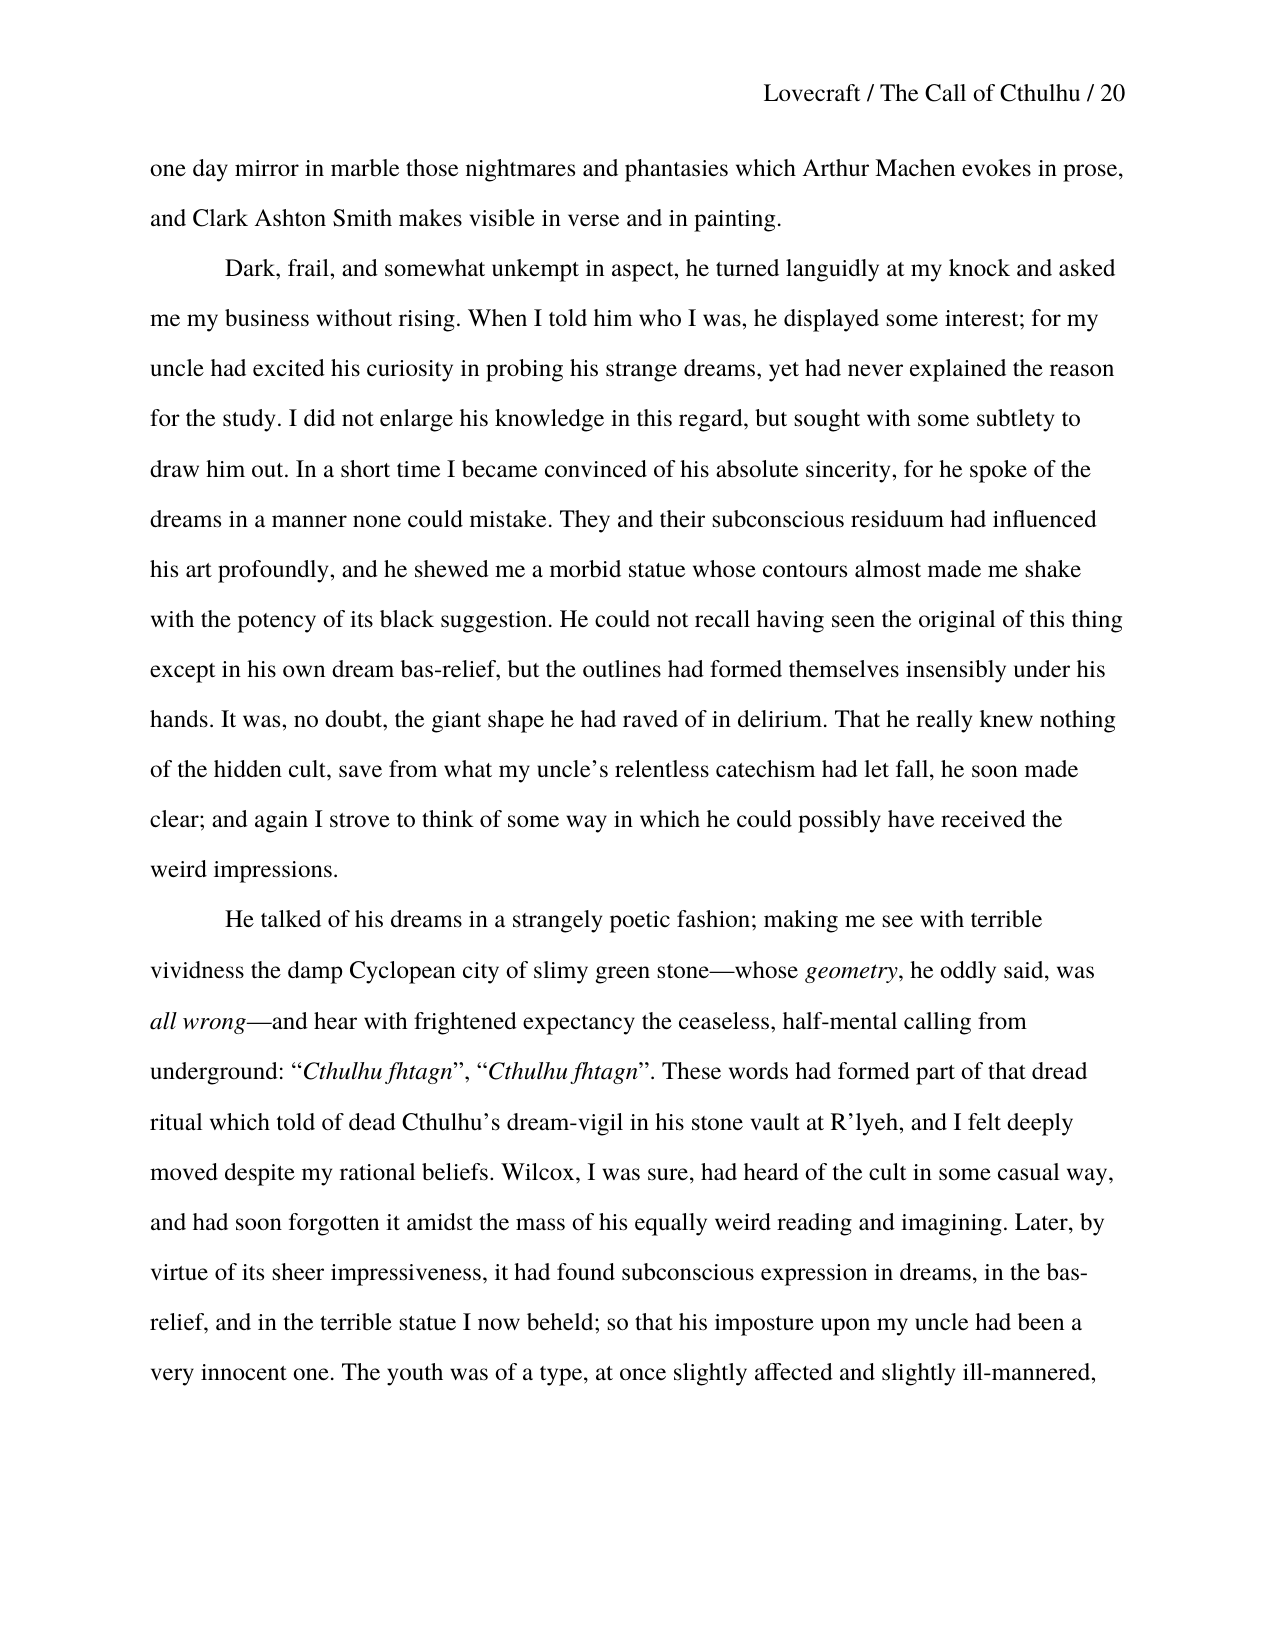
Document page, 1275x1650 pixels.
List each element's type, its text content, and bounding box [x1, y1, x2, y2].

text one day mirror in marble those nightmares and phantasies which Arthur Machen evokes in prose, and Clark Ashton Smith makes visible in verse and in painting. [150, 150, 1125, 233]
text He talked of his dreams in a strangely poetic fashion; making me see with terrible vividness the damp Cyclopean city of slimy green stone—whose geometry, he oddly said, was all wrong—and hear with frightened expectancy the ceaseless, half-mental calling from underground: “Cthulhu fhtagn”, “Cthulhu fhtagn”. These words had formed part of that dread ritual which told of dead Cthulhu’s dream-vigil in his stone vault at R’lyeh, and I felt deeply moved despite my rational beliefs. Wilcox, I was sure, had heard of the cult in some casual way, and had soon forgotten it amidst the mass of his equally weird reading and imagining. Later, by virtue of its sheer impressiveness, it had found subconscious expression in dreams, in the bas-relief, and in the terrible statue I now beheld; so that his imposture upon my uncle had been a very innocent one. The youth was of a type, at once slightly affected and slightly ill-mannered, [150, 902, 1125, 1387]
text Dark, frail, and somewhat unkempt in aspect, he turned languidly at my knock and asked me my business without rising. When I told him who I was, he displayed some interest; for my uncle had excited his curiosity in probing his strange dreams, yet had never explained the reason for the study. I did not enlarge his knowledge in this regard, but sought with some subtlety to draw him out. In a short time I became convinced of his absolute sincerity, for he spoke of the dreams in a manner none could mistake. They and their subconscious residuum had influenced his art profoundly, and he shewed me a morbid statue whose contours almost made me shake with the potency of its black suggestion. He could not recall having seen the original of this thing except in his own dream bas-relief, but the outlines had formed themselves insensibly under his hands. It was, no doubt, the giant shape he had raved of in delirium. That he really knew nothing of the hidden cult, save from what my uncle’s relentless catechism had let fall, he soon made clear; and again I strove to think of some way in which he could possibly have received the weird impressions. [150, 250, 1125, 885]
